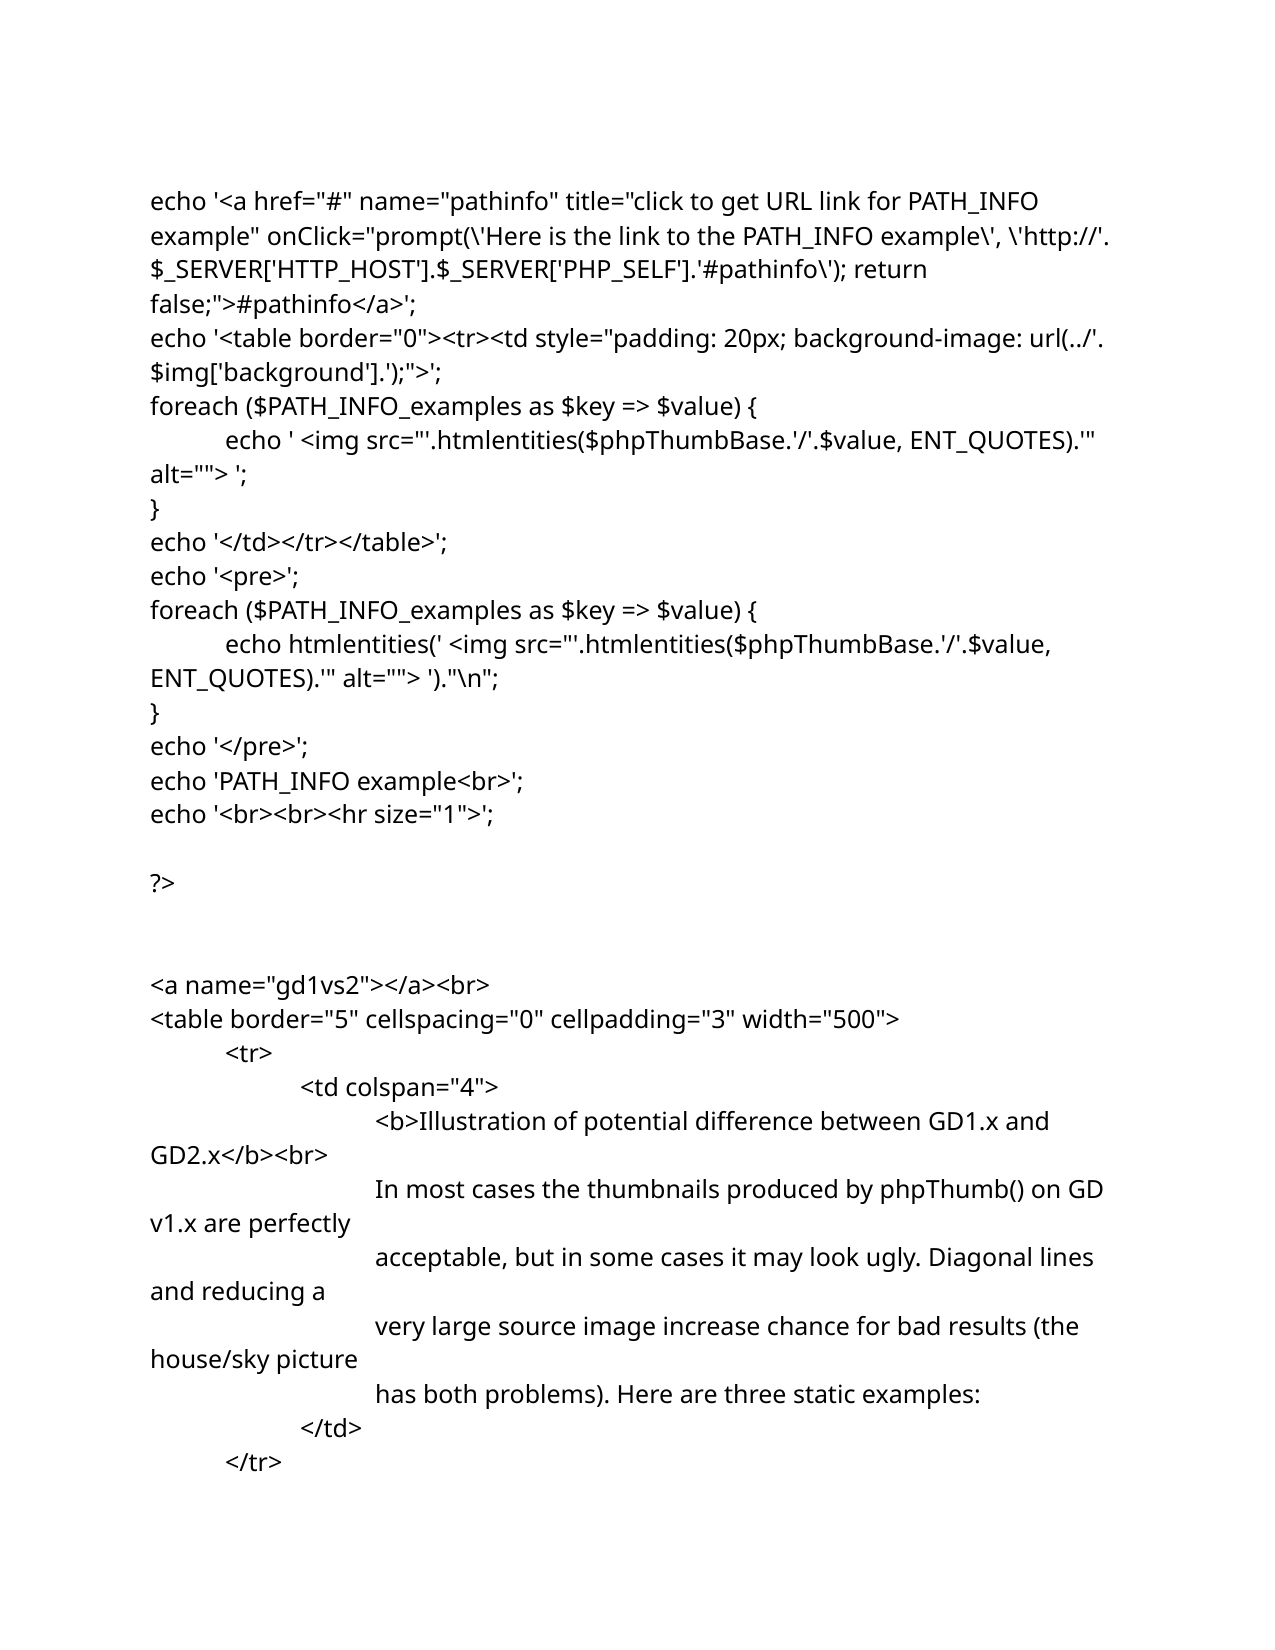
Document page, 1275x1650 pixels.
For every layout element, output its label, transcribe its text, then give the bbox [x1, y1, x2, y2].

text <a name="gd1vs2"></a><br> [150, 967, 1125, 1002]
text echo '<a href="#" name="pathinfo" title="click to get URL link for PATH_INFO example" onClick="prompt(\'Here is the link to the PATH_INFO example\', \'http://'.$_SERVER['HTTP_HOST'].$_SERVER['PHP_SELF'].'#pathinfo\'); return false;">#pathinfo</a>'; [150, 184, 1125, 320]
text } [150, 491, 1125, 525]
text echo '<pre>'; [150, 559, 1125, 593]
text <b>Illustration of potential difference between GD1.x and GD2.x</b><br> [150, 1104, 1125, 1172]
text foreach ($PATH_INFO_examples as $key => $value) { [150, 388, 1125, 422]
text <table border="5" cellspacing="0" cellpadding="3" width="500"> [150, 1002, 1125, 1036]
text echo '</pre>'; [150, 729, 1125, 763]
text foreach ($PATH_INFO_examples as $key => $value) { [150, 593, 1125, 627]
text <tr> [150, 1036, 1125, 1070]
text In most cases the thumbnails produced by phpThumb() on GD v1.x are perfectly [150, 1172, 1125, 1240]
text echo 'PATH_INFO example<br>'; [150, 763, 1125, 797]
text has both problems). Here are three static examples: [150, 1376, 1125, 1410]
text </tr> [150, 1444, 1125, 1478]
text echo ' <img src="'.htmlentities($phpThumbBase.'/'.$value, ENT_QUOTES).'" alt=""> '; [150, 422, 1125, 491]
text ?> [150, 865, 1125, 899]
text echo '<table border="0"><tr><td style="padding: 20px; background-image: url(../'.$img['background'].');">'; [150, 320, 1125, 388]
text echo '</td></tr></table>'; [150, 525, 1125, 559]
text echo htmlentities(' <img src="'.htmlentities($phpThumbBase.'/'.$value, ENT_QUOTES).'" alt=""> ')."\n"; [150, 627, 1125, 695]
text echo '<br><br><hr size="1">'; [150, 797, 1125, 831]
text } [150, 695, 1125, 729]
text </td> [150, 1410, 1125, 1444]
text very large source image increase chance for bad results (the house/sky picture [150, 1308, 1125, 1376]
text acceptable, but in some cases it may look ugly. Diagonal lines and reducing a [150, 1240, 1125, 1308]
text <td colspan="4"> [150, 1070, 1125, 1104]
